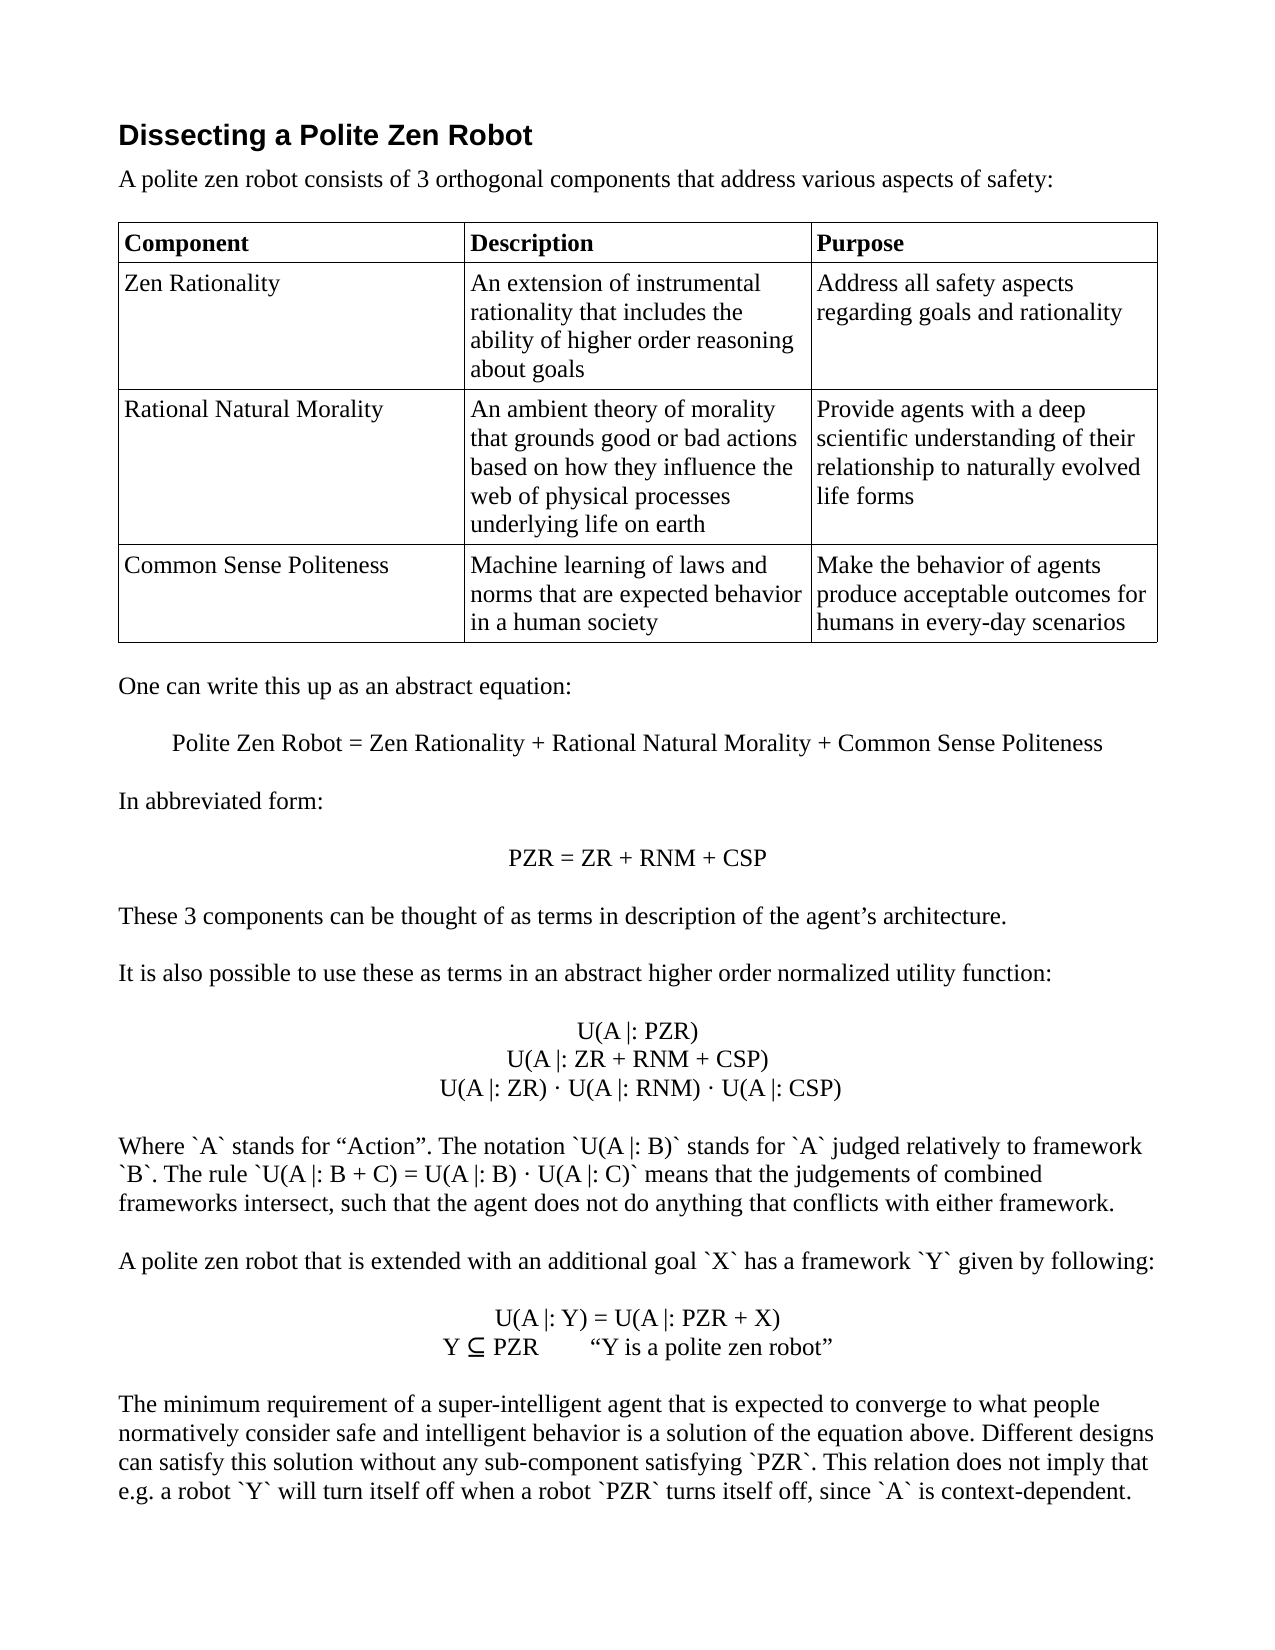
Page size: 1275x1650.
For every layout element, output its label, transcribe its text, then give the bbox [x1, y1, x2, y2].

text PZR = ZR + RNM + CSP [118, 843, 1157, 872]
text A polite zen robot consists of 3 orthogonal components that address various aspects of safety: [118, 164, 1157, 193]
table_header Component [119, 223, 464, 262]
text Y ⊆ PZR “Y is a polite zen robot” [118, 1332, 1157, 1361]
text U(A |: PZR) [118, 1016, 1157, 1044]
subtitle Dissecting a Polite Zen Robot [118, 118, 1157, 152]
text Polite Zen Robot = Zen Rationality + Rational Natural Morality + Common Sense Politeness [118, 728, 1157, 757]
table_cell Make the behavior of agents produce acceptable outcomes for humans in every-day scenarios [812, 545, 1157, 642]
table_cell Rational Natural Morality [119, 390, 464, 544]
table_cell An extension of instrumental rationality that includes the ability of higher order reasoning about goals [465, 263, 811, 389]
text U(A |: Y) = U(A |: PZR + X) [118, 1303, 1157, 1332]
text In abbreviated form: [118, 786, 1157, 814]
text Where `A` stands for “Action”. The notation `U(A |: B)` stands for `A` judged relatively to framework `B`. The rule `U(A |: B + C) = U(A |: B) · U(A |: C)` means that the judgements of combined frameworks intersect, such that the agent does not do anything that conflicts with either framework. [118, 1131, 1157, 1217]
text It is also possible to use these as terms in an abstract higher order normalized utility function: [118, 958, 1157, 987]
text U(A |: ZR) · U(A |: RNM) · U(A |: CSP) [118, 1073, 1157, 1102]
text The minimum requirement of a super-intelligent agent that is expected to converge to what people normatively consider safe and intelligent behavior is a solution of the equation above. Different designs can satisfy this solution without any sub-component satisfying `PZR`. This relation does not imply that e.g. a robot `Y` will turn itself off when a robot `PZR` turns itself off, since `A` is context-dependent. [118, 1389, 1157, 1504]
table_cell Common Sense Politeness [119, 545, 464, 642]
text These 3 components can be thought of as terms in description of the agent’s architecture. [118, 901, 1157, 929]
table_cell Zen Rationality [119, 263, 464, 389]
table_cell An ambient theory of morality that grounds good or bad actions based on how they influence the web of physical processes underlying life on earth [465, 390, 811, 544]
table_cell Provide agents with a deep scientific understanding of their relationship to naturally evolved life forms [812, 390, 1157, 544]
table_cell Address all safety aspects regarding goals and rationality [812, 263, 1157, 389]
table_cell Machine learning of laws and norms that are expected behavior in a human society [465, 545, 811, 642]
table_header Description [465, 223, 811, 262]
text U(A |: ZR + RNM + CSP) [118, 1044, 1157, 1073]
text A polite zen robot that is extended with an additional goal `X` has a framework `Y` given by following: [118, 1246, 1157, 1274]
table_header Purpose [812, 223, 1157, 262]
text One can write this up as an abstract equation: [118, 671, 1157, 699]
